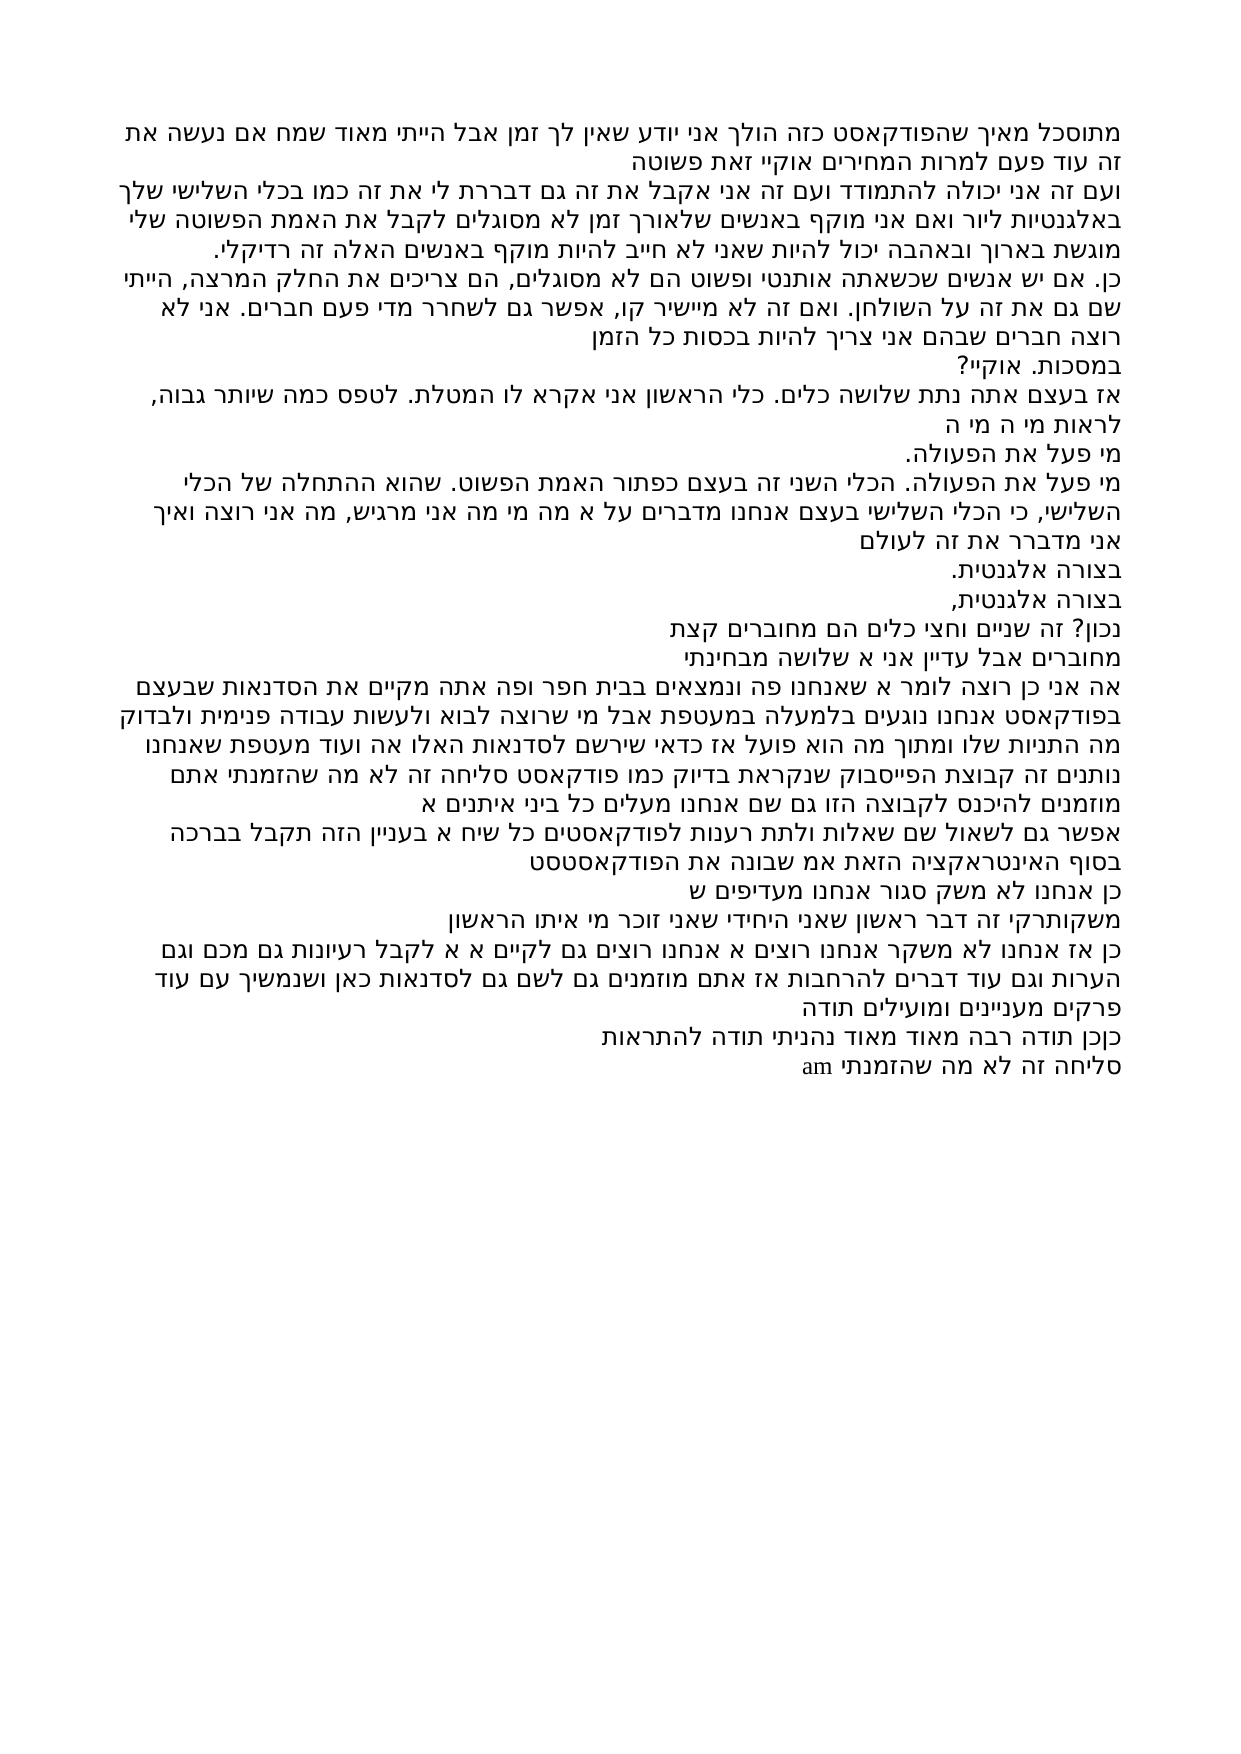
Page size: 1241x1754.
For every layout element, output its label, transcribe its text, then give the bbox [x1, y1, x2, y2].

text מתוסכל מאיך שהפודקאסט כזה הולך אני יודע שאין לך זמן אבל הייתי מאוד שמח אם נעשה את זה עוד פעם למרות המחירים אוקיי זאת פשוטה [118, 118, 1122, 176]
text משקותרקי זה דבר ראשון שאני היחידי שאני זוכר מי איתו הראשון [118, 906, 1122, 935]
text כן אנחנו לא משק סגור אנחנו מעדיפים ש [118, 876, 1122, 906]
text כן. אם יש אנשים שכשאתה אותנטי ופשוט הם לא מסוגלים, הם צריכים את החלק המרצה, הייתי שם גם את זה על השולחן. ואם זה לא מיישיר קו, אפשר גם לשחרר מדי פעם חברים. אני לא רוצה חברים שבהם אני צריך להיות בכסות כל הזמן [118, 264, 1122, 351]
text בצורה אלגנטית, [118, 585, 1122, 614]
text נכון? זה שניים וחצי כלים הם מחוברים קצת [118, 614, 1122, 643]
text אז בעצם אתה נתת שלושה כלים. כלי הראשון אני אקרא לו המטלת. לטפס כמה שיותר גבוה, לראות מי ה מי ה [118, 381, 1122, 439]
text מי פעל את הפעולה. הכלי השני זה בעצם כפתור האמת הפשוט. שהוא ההתחלה של הכלי השלישי, כי הכלי השלישי בעצם אנחנו מדברים על א מה מי מה אני מרגיש, מה אני רוצה ואיך אני מדברר את זה לעולם [118, 468, 1122, 556]
text כן אז אנחנו לא משקר אנחנו רוצים א אנחנו רוצים גם לקיים א א לקבל רעיונות גם מכם וגם הערות וגם עוד דברים להרחבות אז אתם מוזמנים גם לשם גם לסדנאות כאן ושנמשיך עם עוד פרקים מעניינים ומועילים תודה [118, 935, 1122, 1022]
text אפשר גם לשאול שם שאלות ולתת רענות לפודקאסטים כל שיח א בעניין הזה תקבל בברכה בסוף האינטראקציה הזאת אמ שבונה את הפודקאסטסט [118, 818, 1122, 876]
text כןכן תודה רבה מאוד מאוד נהניתי תודה להתראות [118, 1022, 1122, 1051]
text בצורה אלגנטית. [118, 556, 1122, 585]
text במסכות. אוקיי? [118, 351, 1122, 381]
text מי פעל את הפעולה. [118, 439, 1122, 468]
text מחוברים אבל עדיין אני א שלושה מבחינתי [118, 643, 1122, 672]
text אה אני כן רוצה לומר א שאנחנו פה ונמצאים בבית חפר ופה אתה מקיים את הסדנאות שבעצם בפודקאסט אנחנו נוגעים בלמעלה במעטפת אבל מי שרוצה לבוא ולעשות עבודה פנימית ולבדוק מה התניות שלו ומתוך מה הוא פועל אז כדאי שירשם לסדנאות האלו אה ועוד מעטפת שאנחנו נותנים זה קבוצת הפייסבוק שנקראת בדיוק כמו פודקאסט סליחה זה לא מה שהזמנתי אתם מוזמנים להיכנס לקבוצה הזו גם שם אנחנו מעלים כל ביני איתנים א [118, 672, 1122, 818]
text ועם זה אני יכולה להתמודד ועם זה אני אקבל את זה גם דבררת לי את זה כמו בכלי השלישי שלך באלגנטיות ליור ואם אני מוקף באנשים שלאורך זמן לא מסוגלים לקבל את האמת הפשוטה שלי מוגשת בארוך ובאהבה יכול להיות שאני לא חייב להיות מוקף באנשים האלה זה רדיקלי. [118, 176, 1122, 264]
text סליחה זה לא מה שהזמנתי am [118, 1051, 1122, 1081]
